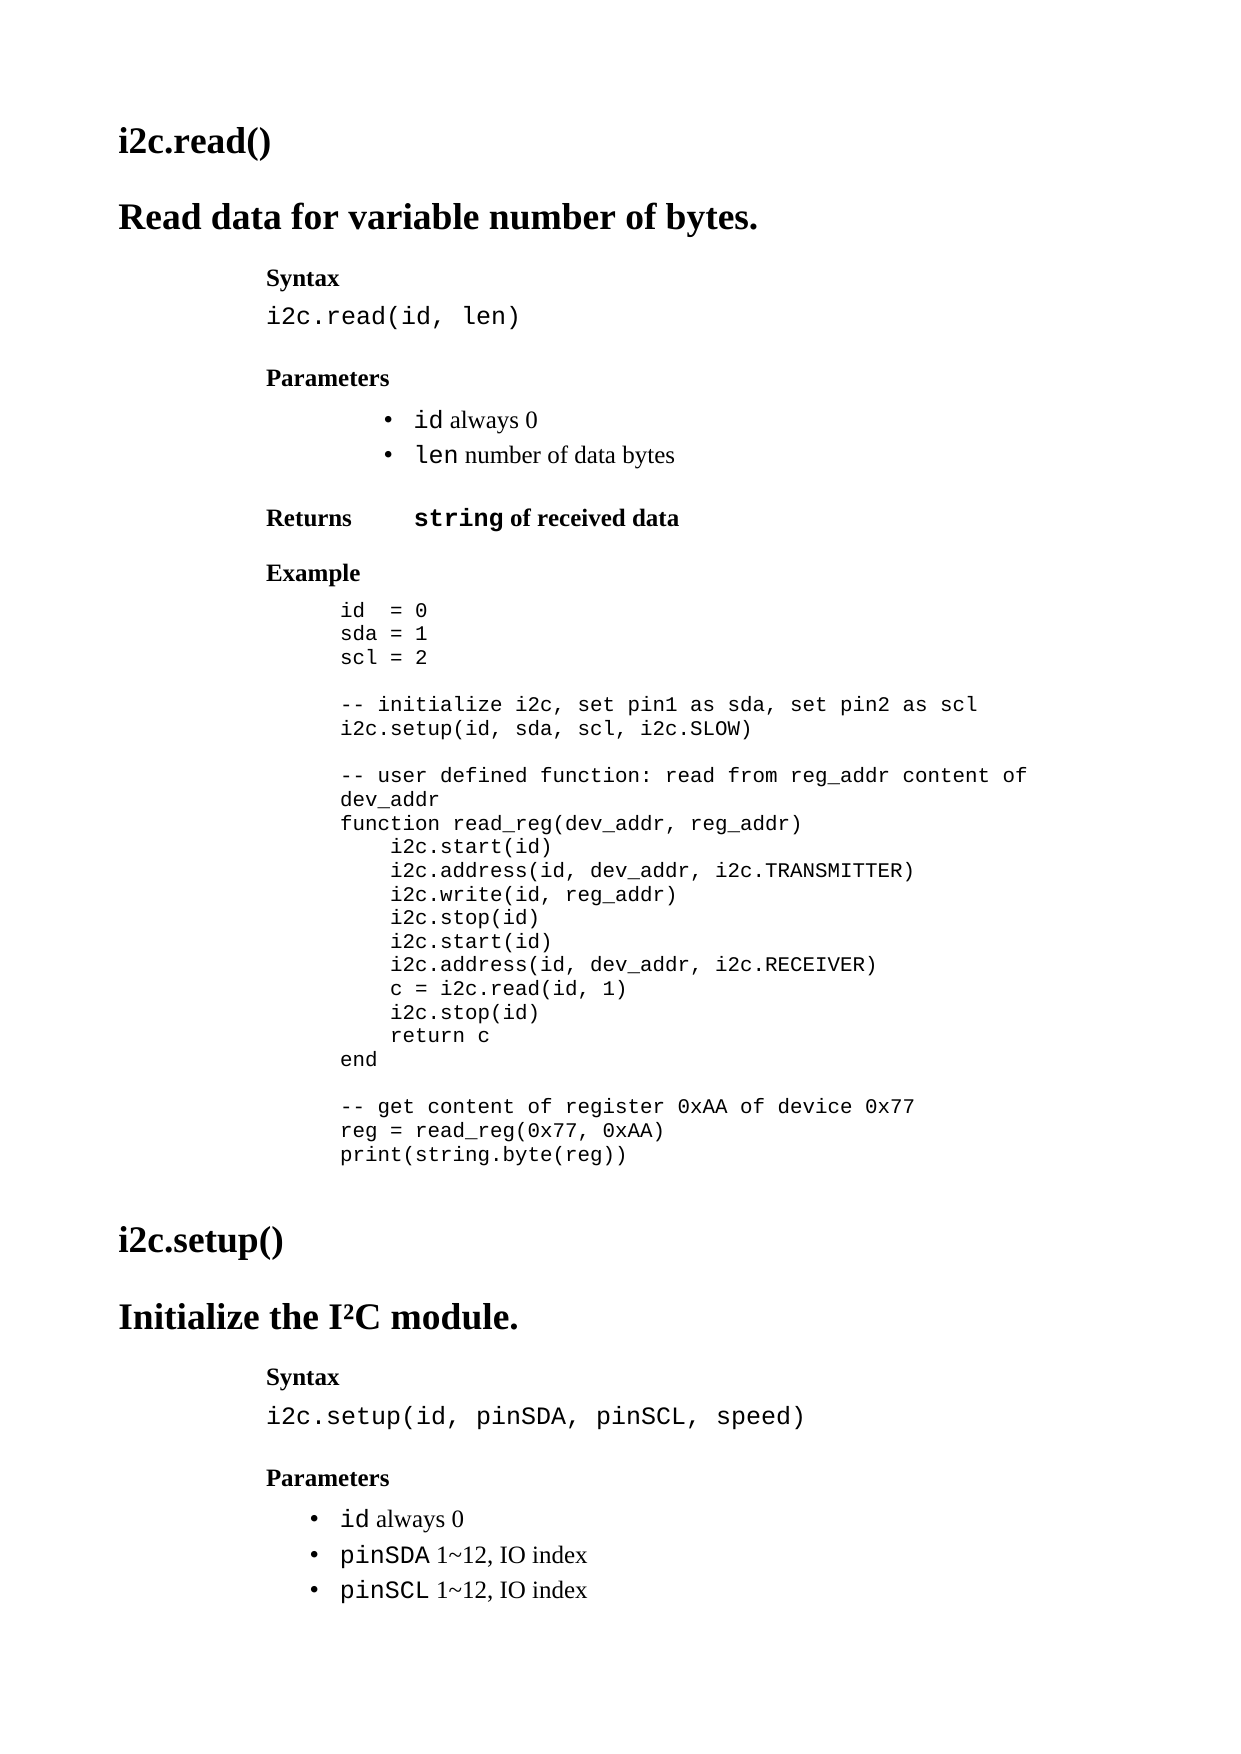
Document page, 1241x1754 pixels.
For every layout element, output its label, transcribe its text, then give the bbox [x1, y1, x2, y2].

text function read_reg(dev_addr, reg_addr) [340, 813, 1122, 836]
subtitle Example [266, 558, 1122, 587]
subtitle i2c.read() [118, 118, 1122, 161]
list id always 0 [310, 1504, 1122, 1535]
subtitle Syntax [266, 1362, 1122, 1391]
text return c [340, 1025, 1122, 1049]
text i2c.start(id) [340, 836, 1122, 860]
text -- user defined function: read from reg_addr content of dev_addr [340, 765, 1122, 813]
text i2c.stop(id) [340, 907, 1122, 931]
subtitle Parameters [266, 363, 1122, 392]
subtitle Parameters [266, 1463, 1122, 1492]
subtitle Syntax [266, 263, 1122, 291]
text i2c.setup(id, sda, scl, i2c.SLOW) [340, 718, 1122, 742]
text i2c.address(id, dev_addr, i2c.RECEIVER) [340, 954, 1122, 978]
text end [340, 1049, 1122, 1073]
list pinSCL 1~12, IO index [310, 1575, 1122, 1606]
text i2c.read(id, len) [266, 304, 1122, 332]
text i2c.write(id, reg_addr) [340, 883, 1122, 907]
text scl = 2 [340, 647, 1122, 671]
text print(string.byte(reg)) [340, 1144, 1122, 1167]
text c = i2c.read(id, 1) [340, 978, 1122, 1002]
text i2c.address(id, dev_addr, i2c.TRANSMITTER) [340, 860, 1122, 883]
subtitle Read data for variable number of bytes. [118, 194, 1122, 238]
text sda = 1 [340, 623, 1122, 647]
text -- initialize i2c, set pin1 as sda, set pin2 as scl [340, 694, 1122, 718]
text i2c.stop(id) [340, 1002, 1122, 1025]
text i2c.setup(id, pinSDA, pinSCL, speed) [266, 1403, 1122, 1432]
text -- get content of register 0xAA of device 0x77 [340, 1096, 1122, 1120]
text id = 0 [340, 600, 1122, 623]
subtitle Returns string of received data [266, 503, 1122, 533]
list id always 0 [384, 405, 1122, 436]
subtitle Initialize the I²C module. [118, 1294, 1122, 1337]
text i2c.start(id) [340, 931, 1122, 954]
text reg = read_reg(0x77, 0xAA) [340, 1120, 1122, 1144]
list pinSDA 1~12, IO index [310, 1540, 1122, 1571]
list len number of data bytes [384, 440, 1122, 471]
subtitle i2c.setup() [118, 1218, 1122, 1261]
